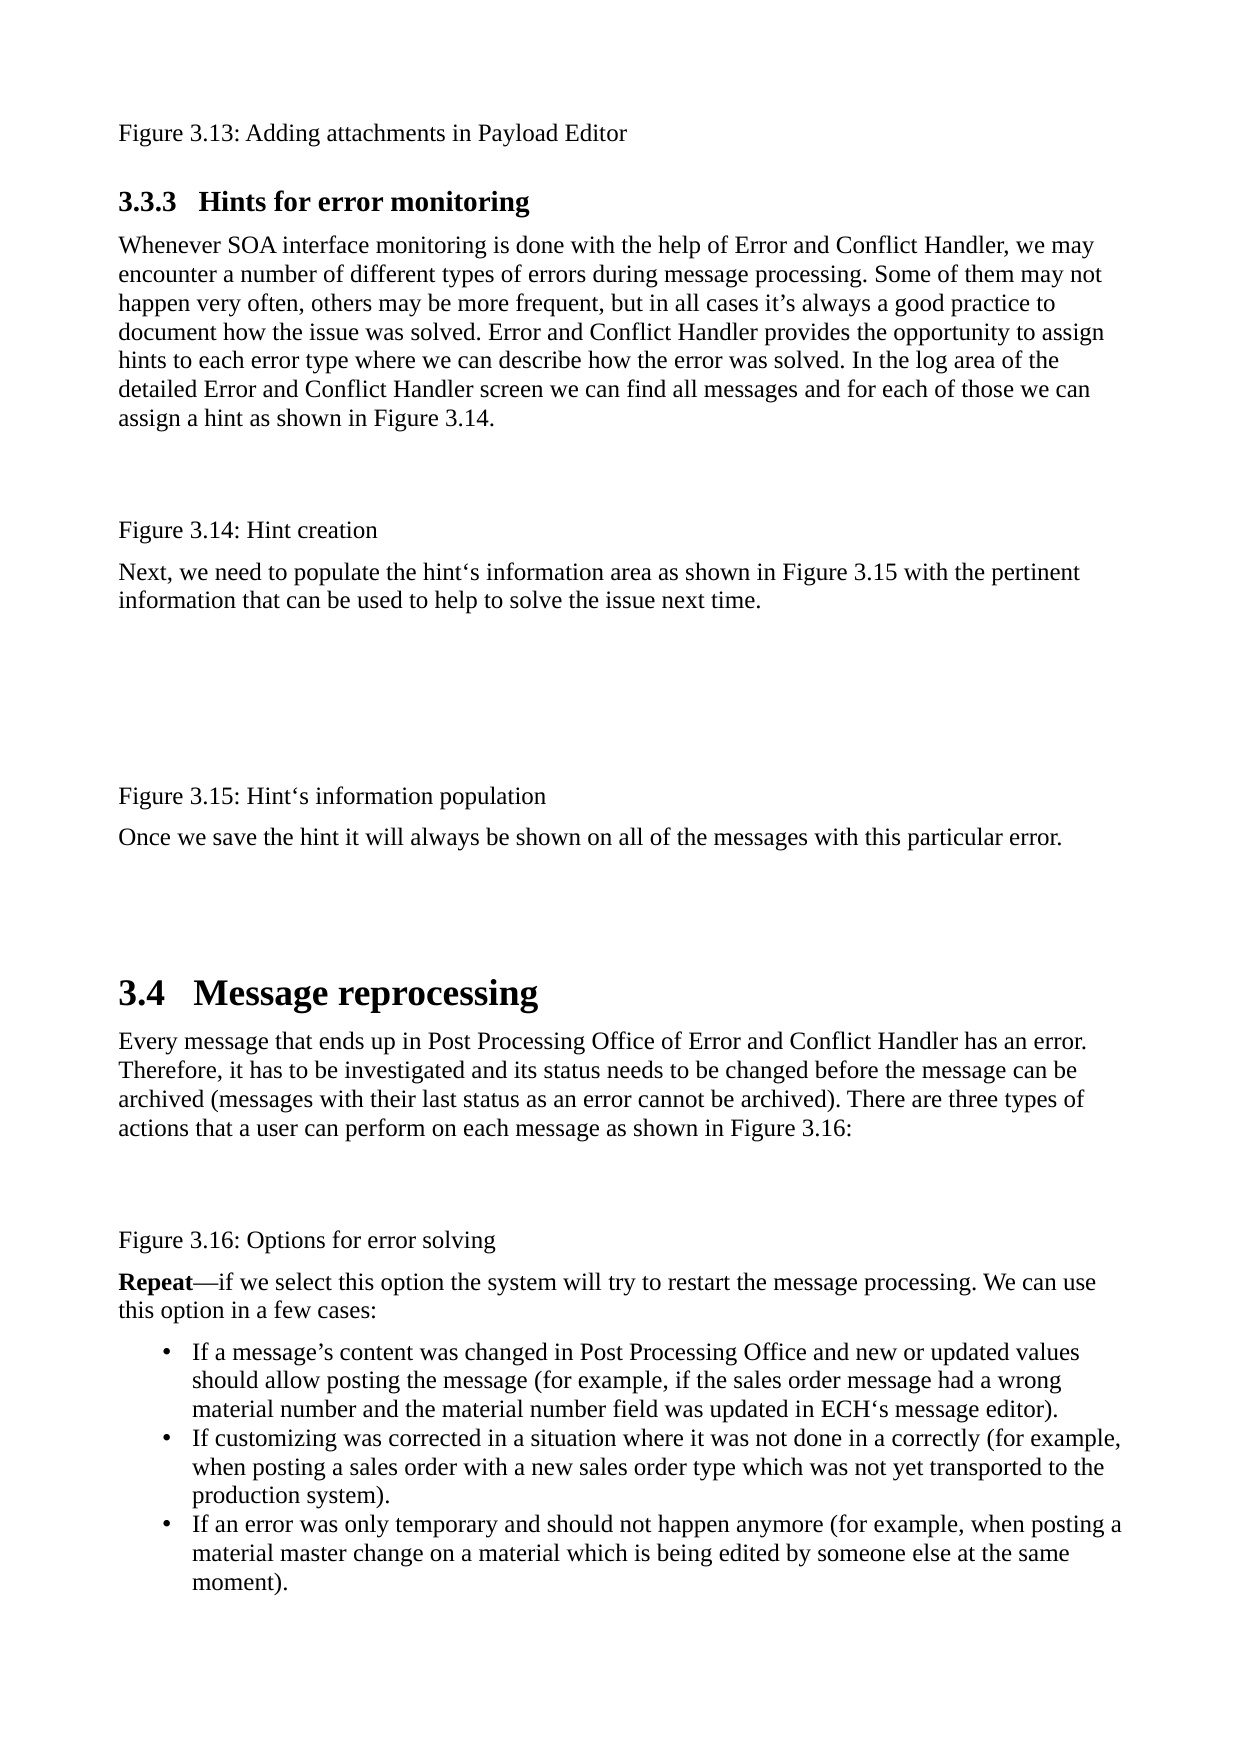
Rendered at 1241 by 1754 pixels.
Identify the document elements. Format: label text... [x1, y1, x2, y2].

text Figure 3.14: Hint creation [118, 516, 1122, 544]
list If a message’s content was changed in Post Processing Office and new or updated values should allow posting the message (for example, if the sales order message had a wrong material number and the material number field was updated in ECH‘s message editor). [162, 1337, 1122, 1423]
text Once we save the hint it will always be shown on all of the messages with this particular error. [118, 822, 1122, 851]
text Next, we need to populate the hint‘s information area as shown in Figure 3.15 with the pertinent information that can be used to help to solve the issue next time. [118, 557, 1122, 614]
text Figure 3.13: Adding attachments in Payload Editor [118, 118, 1122, 147]
text Whenever SOA interface monitoring is done with the help of Error and Conflict Handler, we may encounter a number of different types of errors during message processing. Some of them may not happen very often, others may be more frequent, but in all cases it’s always a good practice to document how the issue was solved. Error and Conflict Handler provides the opportunity to assign hints to each error type where we can describe how the error was solved. In the log area of the detailed Error and Conflict Handler screen we can find all messages and for each of those we can assign a hint as shown in Figure 3.14. [118, 230, 1122, 432]
text Every message that ends up in Post Processing Office of Error and Conflict Handler has an error. Therefore, it has to be investigated and its status needs to be changed before the message can be archived (messages with their last status as an error cannot be archived). There are three types of actions that a user can perform on each message as shown in Figure 3.16: [118, 1026, 1122, 1141]
list If customizing was corrected in a situation where it was not done in a correctly (for example, when posting a sales order with a new sales order type which was not yet transported to the production system). [162, 1423, 1122, 1509]
text Figure 3.16: Options for error solving [118, 1225, 1122, 1254]
subtitle 3.4 Message reprocessing [118, 971, 1122, 1014]
list If an error was only temporary and should not happen anymore (for example, when posting a material master change on a material which is being edited by someone else at the same moment). [162, 1509, 1122, 1595]
text Repeat—if we select this option the system will try to restart the message processing. We can use this option in a few cases: [118, 1267, 1122, 1324]
text Figure 3.15: Hint‘s information population [118, 781, 1122, 809]
subtitle 3.3.3 Hints for error monitoring [118, 184, 1122, 218]
